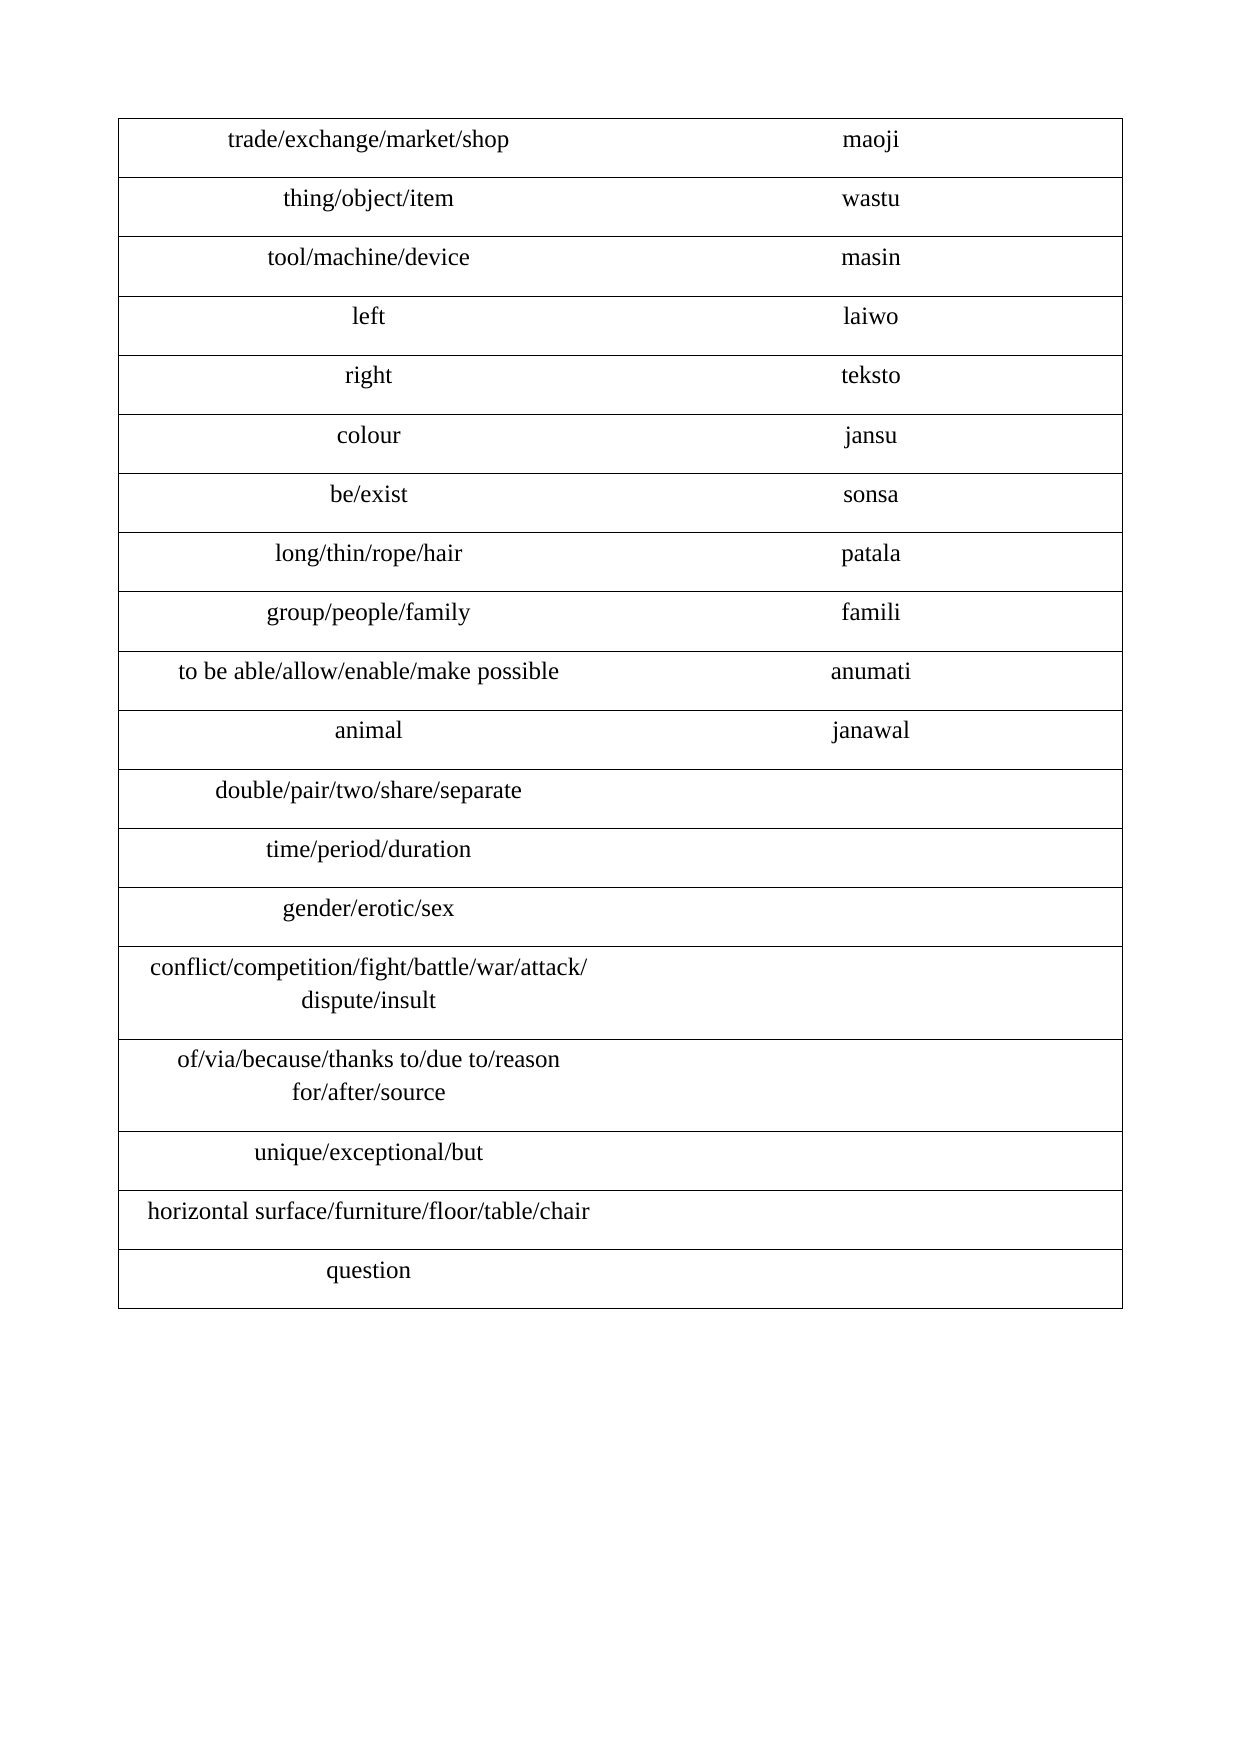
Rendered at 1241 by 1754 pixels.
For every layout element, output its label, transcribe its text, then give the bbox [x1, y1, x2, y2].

table_cell maoji [619, 119, 1122, 177]
table_cell left [119, 297, 619, 355]
table_cell sonsa [619, 474, 1122, 532]
table_cell double/pair/two/share/separate [119, 770, 619, 828]
table_cell thing/object/item [119, 178, 619, 236]
table_cell group/people/family [119, 592, 619, 651]
table_cell masin [619, 237, 1122, 296]
table_cell be/exist [119, 474, 619, 532]
table_cell [619, 770, 1122, 828]
table_cell anumati [619, 652, 1122, 710]
table_cell conflict/competition/fight/battle/war/attack/dispute/insult [119, 947, 619, 1039]
table_cell wastu [619, 178, 1122, 236]
table_cell question [119, 1250, 619, 1308]
table_cell tool/machine/device [119, 237, 619, 296]
table_cell animal [119, 711, 619, 769]
table_cell [619, 1040, 1122, 1131]
table_cell right [119, 356, 619, 414]
table_cell time/period/duration [119, 829, 619, 887]
table_cell colour [119, 415, 619, 473]
table_cell [619, 947, 1122, 1039]
table_cell patala [619, 533, 1122, 591]
table_cell [619, 1250, 1122, 1308]
table_cell [619, 829, 1122, 887]
table_cell horizontal surface/furniture/floor/table/chair [119, 1191, 619, 1249]
table_cell unique/exceptional/but [119, 1132, 619, 1190]
table_cell [619, 1132, 1122, 1190]
table_cell [619, 1191, 1122, 1249]
table_cell trade/exchange/market/shop [119, 119, 619, 177]
table_cell to be able/allow/enable/make possible [119, 652, 619, 710]
table_cell jansu [619, 415, 1122, 473]
table_cell [619, 888, 1122, 946]
table_cell famili [619, 592, 1122, 651]
table_cell teksto [619, 356, 1122, 414]
table_cell janawal [619, 711, 1122, 769]
table_cell laiwo [619, 297, 1122, 355]
table_cell of/via/because/thanks to/due to/reason for/after/source [119, 1040, 619, 1131]
table_cell gender/erotic/sex [119, 888, 619, 946]
table_cell long/thin/rope/hair [119, 533, 619, 591]
